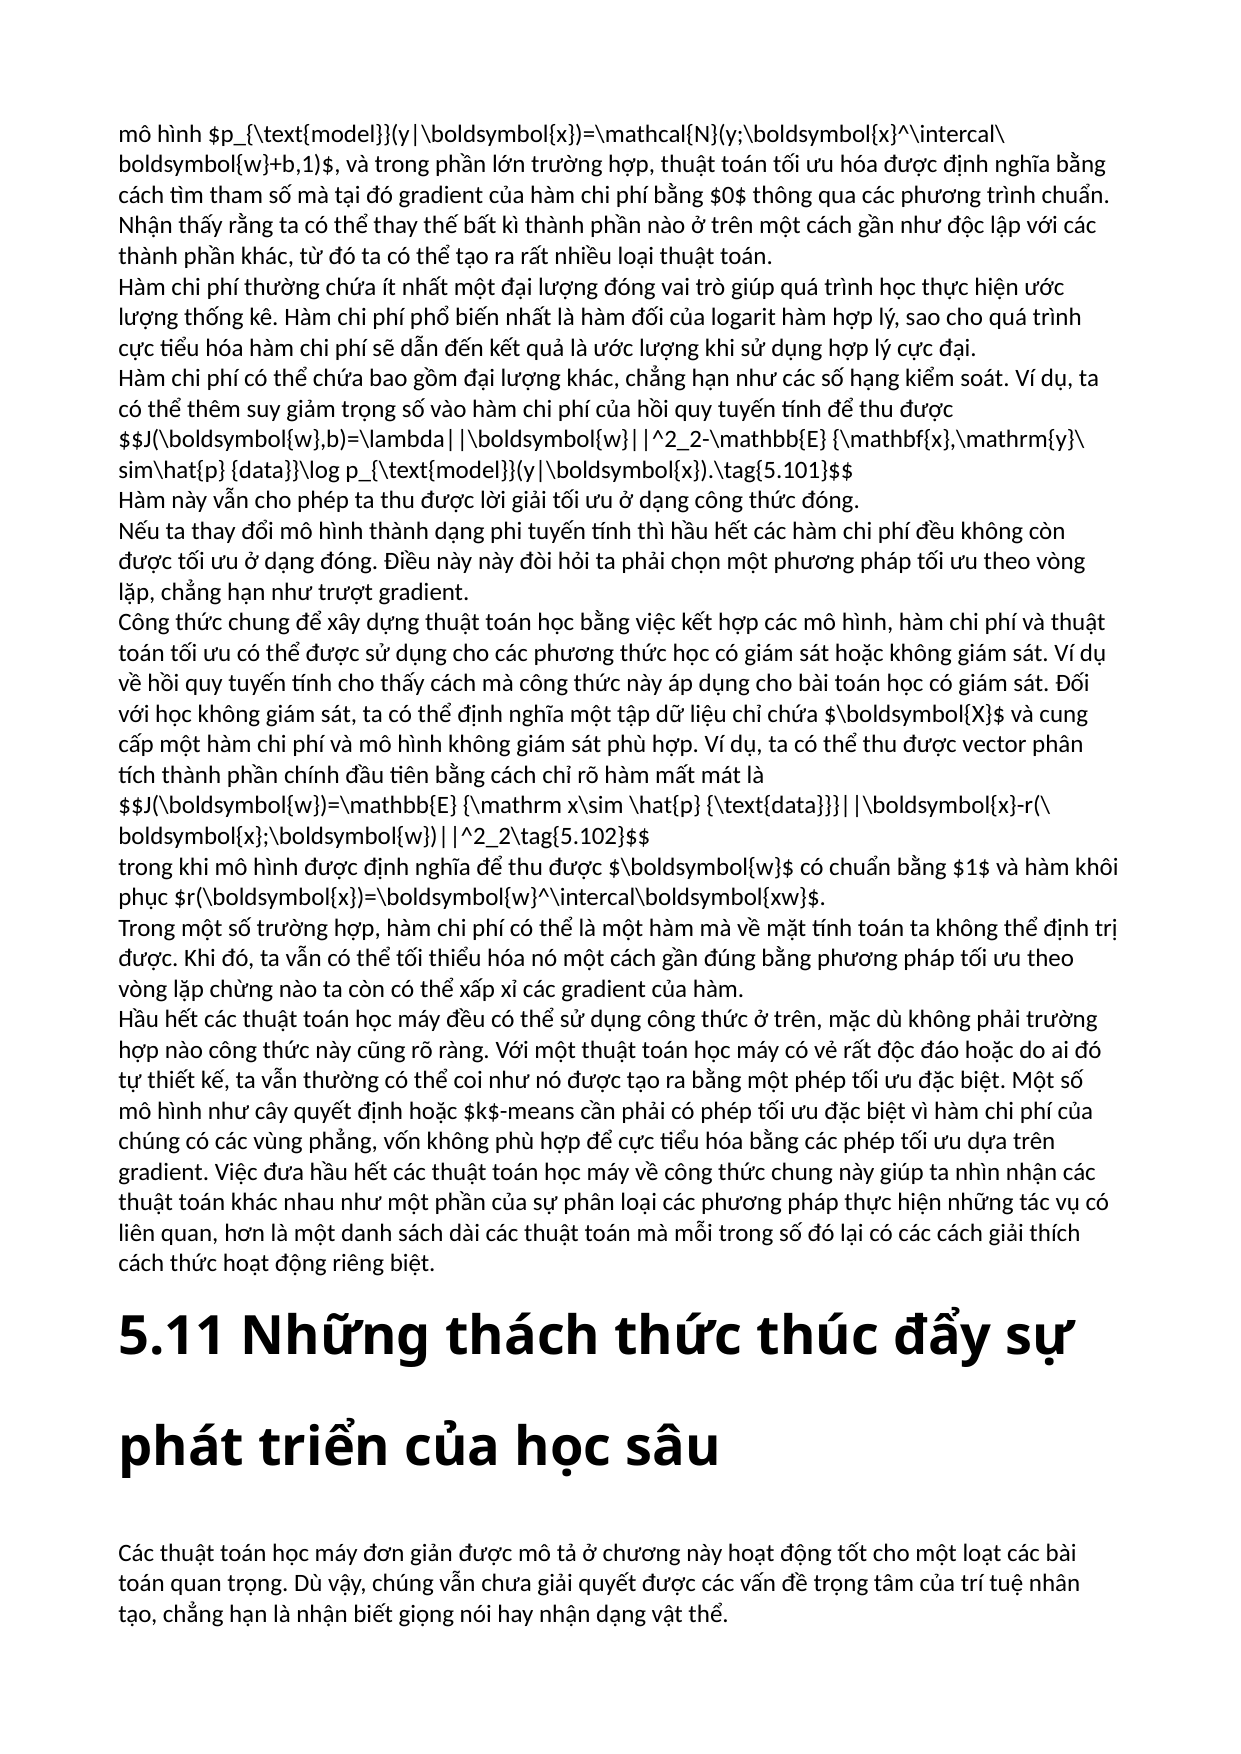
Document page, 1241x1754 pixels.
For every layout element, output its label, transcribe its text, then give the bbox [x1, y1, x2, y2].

text Nhận thấy rằng ta có thể thay thế bất kì thành phần nào ở trên một cách gần như độc lập với các thành phần khác, từ đó ta có thể tạo ra rất nhiều loại thuật toán. [118, 210, 1122, 271]
text $$J(\boldsymbol{w},b)=\lambda||\boldsymbol{w}||^2_2-\mathbb{E} {\mathbf{x},\mathrm{y}\sim\hat{p} {data}}\log p_{\text{model}}(y|\boldsymbol{x}).\tag{5.101}$$ [118, 423, 1122, 484]
text Hầu hết các thuật toán học máy đều có thể sử dụng công thức ở trên, mặc dù không phải trường hợp nào công thức này cũng rõ ràng. Với một thuật toán học máy có vẻ rất độc đáo hoặc do ai đó tự thiết kế, ta vẫn thường có thể coi như nó được tạo ra bằng một phép tối ưu đặc biệt. Một số mô hình như cây quyết định hoặc $k$-means cần phải có phép tối ưu đặc biệt vì hàm chi phí của chúng có các vùng phẳng, vốn không phù hợp để cực tiểu hóa bằng các phép tối ưu dựa trên gradient. Việc đưa hầu hết các thuật toán học máy về công thức chung này giúp ta nhìn nhận các thuật toán khác nhau như một phần của sự phân loại các phương pháp thực hiện những tác vụ có liên quan, hơn là một danh sách dài các thuật toán mà mỗi trong số đó lại có các cách giải thích cách thức hoạt động riêng biệt. [118, 1003, 1122, 1278]
text Các thuật toán học máy đơn giản được mô tả ở chương này hoạt động tốt cho một loạt các bài toán quan trọng. Dù vậy, chúng vẫn chưa giải quyết được các vấn đề trọng tâm của trí tuệ nhân tạo, chẳng hạn là nhận biết giọng nói hay nhận dạng vật thể. [118, 1537, 1122, 1628]
text Nếu ta thay đổi mô hình thành dạng phi tuyến tính thì hầu hết các hàm chi phí đều không còn được tối ưu ở dạng đóng. Điều này này đòi hỏi ta phải chọn một phương pháp tối ưu theo vòng lặp, chẳng hạn như trượt gradient. [118, 515, 1122, 606]
text $$J(\boldsymbol{w})=\mathbb{E} {\mathrm x\sim \hat{p} {\text{data}}}||\boldsymbol{x}-r(\boldsymbol{x};\boldsymbol{w})||^2_2\tag{5.102}$$ [118, 789, 1122, 851]
subtitle 5.11 Những thách thức thúc đẩy sự phát triển của học sâu [118, 1297, 1122, 1481]
text Hàm chi phí có thể chứa bao gồm đại lượng khác, chẳng hạn như các số hạng kiểm soát. Ví dụ, ta có thể thêm suy giảm trọng số vào hàm chi phí của hồi quy tuyến tính để thu được [118, 362, 1122, 423]
text Trong một số trường hợp, hàm chi phí có thể là một hàm mà về mặt tính toán ta không thể định trị được. Khi đó, ta vẫn có thể tối thiểu hóa nó một cách gần đúng bằng phương pháp tối ưu theo vòng lặp chừng nào ta còn có thể xấp xỉ các gradient của hàm. [118, 912, 1122, 1003]
text Hàm này vẫn cho phép ta thu được lời giải tối ưu ở dạng công thức đóng. [118, 484, 1122, 515]
text Hàm chi phí thường chứa ít nhất một đại lượng đóng vai trò giúp quá trình học thực hiện ước lượng thống kê. Hàm chi phí phổ biến nhất là hàm đối của logarit hàm hợp lý, sao cho quá trình cực tiểu hóa hàm chi phí sẽ dẫn đến kết quả là ước lượng khi sử dụng hợp lý cực đại. [118, 271, 1122, 362]
text Công thức chung để xây dựng thuật toán học bằng việc kết hợp các mô hình, hàm chi phí và thuật toán tối ưu có thể được sử dụng cho các phương thức học có giám sát hoặc không giám sát. Ví dụ về hồi quy tuyến tính cho thấy cách mà công thức này áp dụng cho bài toán học có giám sát. Đối với học không giám sát, ta có thể định nghĩa một tập dữ liệu chỉ chứa $\boldsymbol{X}$ và cung cấp một hàm chi phí và mô hình không giám sát phù hợp. Ví dụ, ta có thể thu được vector phân tích thành phần chính đầu tiên bằng cách chỉ rõ hàm mất mát là [118, 606, 1122, 789]
text mô hình $p_{\text{model}}(y|\boldsymbol{x})=\mathcal{N}(y;\boldsymbol{x}^\intercal\boldsymbol{w}+b,1)$, và trong phần lớn trường hợp, thuật toán tối ưu hóa được định nghĩa bằng cách tìm tham số mà tại đó gradient của hàm chi phí bằng $0$ thông qua các phương trình chuẩn. [118, 118, 1122, 210]
text trong khi mô hình được định nghĩa để thu được $\boldsymbol{w}$ có chuẩn bằng $1$ và hàm khôi phục $r(\boldsymbol{x})=\boldsymbol{w}^\intercal\boldsymbol{xw}$. [118, 851, 1122, 912]
